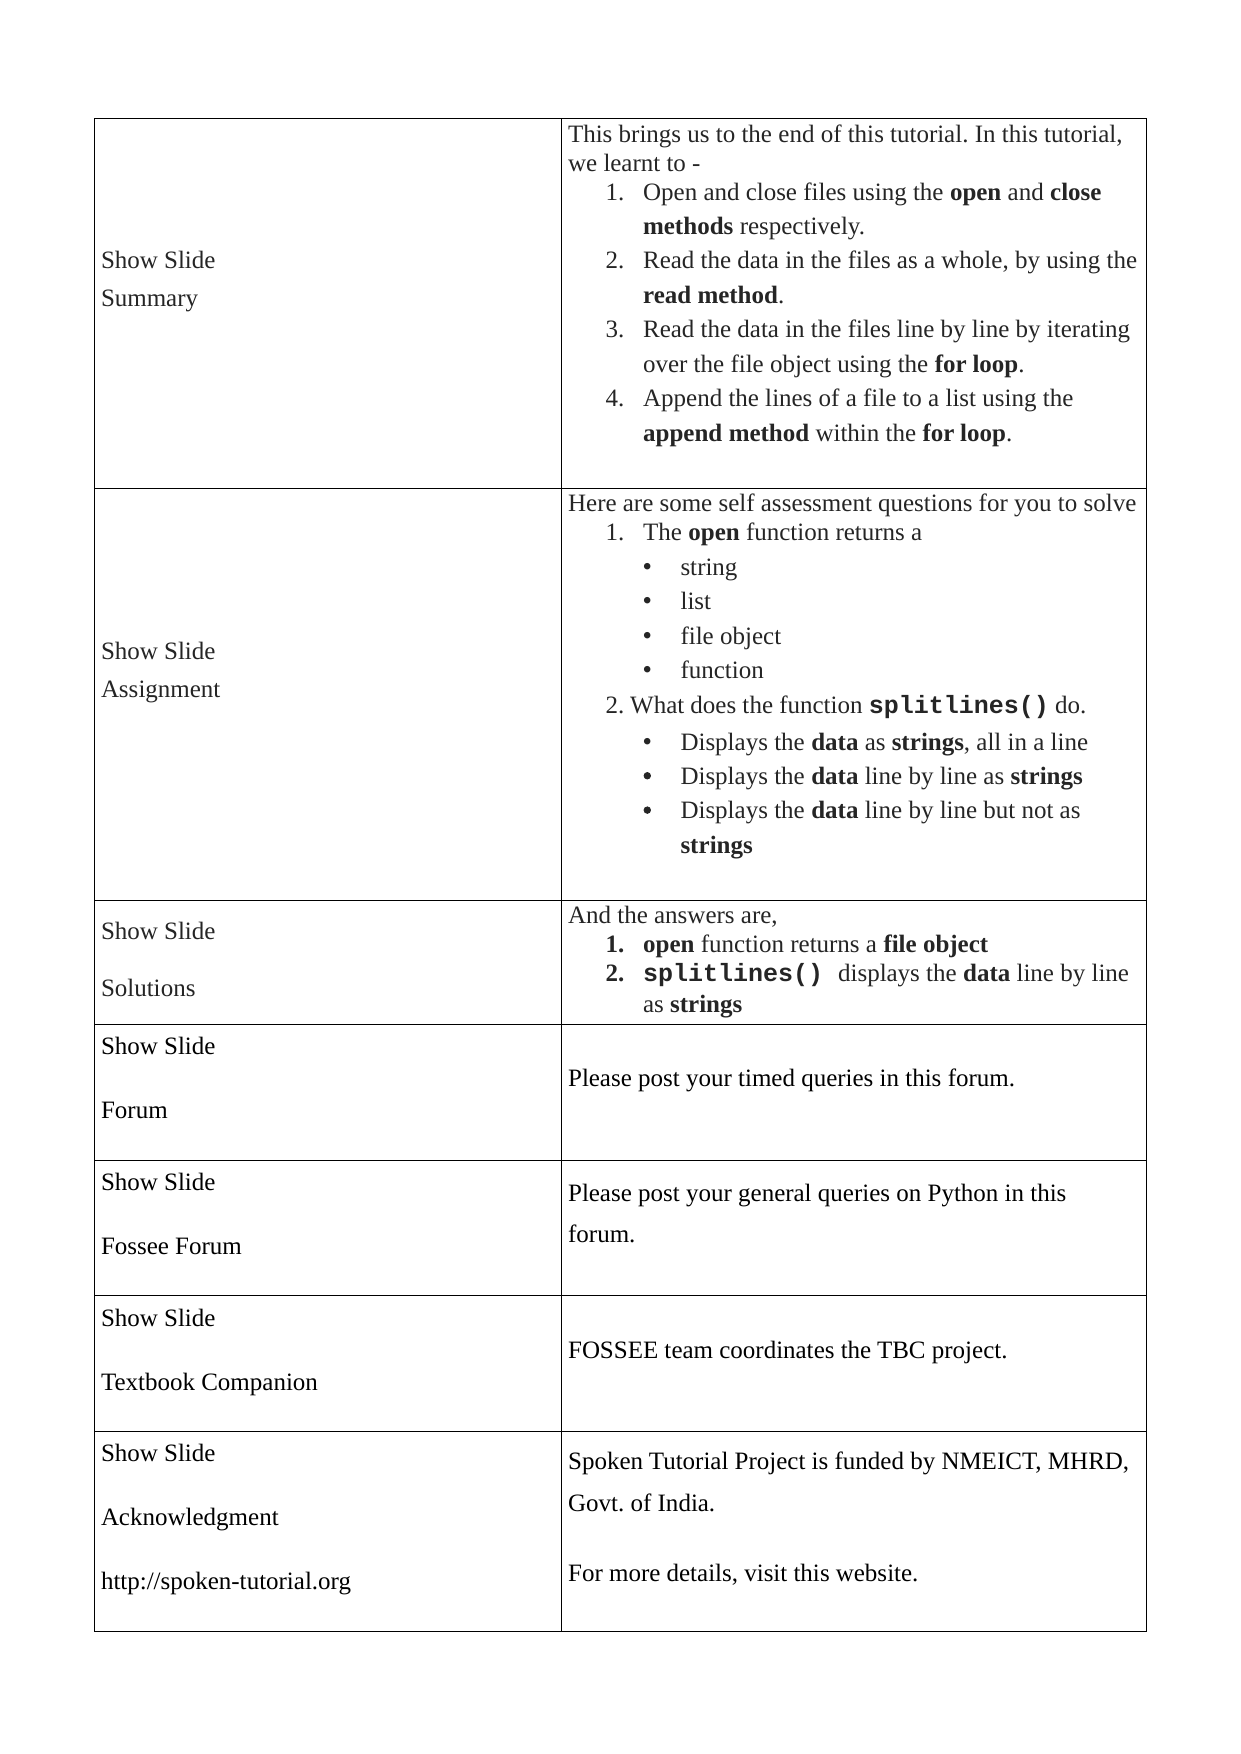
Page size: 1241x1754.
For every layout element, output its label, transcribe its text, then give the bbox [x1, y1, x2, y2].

table_cell Show Slide Acknowledgment http://spoken-tutorial.org [95, 1432, 561, 1631]
table_cell FOSSEE team coordinates the TBC project. [562, 1296, 1146, 1431]
table_cell Show Slide Solutions [95, 901, 561, 1024]
table_cell Please post your timed queries in this forum. [562, 1025, 1146, 1160]
table_cell Please post your general queries on Python in this forum. [562, 1161, 1146, 1295]
table_cell Show Slide Summary [95, 119, 561, 487]
table_cell This brings us to the end of this tutorial. In this tutorial, we learnt to - Open and close files using the open and close methods respectively. Read the data in the files as a whole, by using the read method. Read the data in the files line by line by iterating over the file object using the for loop. Append the lines of a file to a list using the append method within the for loop. [562, 119, 1146, 487]
table_cell Show Slide Assignment [95, 489, 561, 899]
table_cell Show Slide Fossee Forum [95, 1161, 561, 1295]
table_cell Show Slide Forum [95, 1025, 561, 1160]
table_cell Show Slide Textbook Companion [95, 1296, 561, 1431]
table_cell And the answers are, open function returns a file object splitlines() displays the data line by line as strings [562, 901, 1146, 1024]
table_cell Spoken Tutorial Project is funded by NMEICT, MHRD, Govt. of India. For more details, visit this website. [562, 1432, 1146, 1631]
table_cell Here are some self assessment questions for you to solve The open function returns a string list file object function 2. What does the function splitlines() do. Displays the data as strings, all in a line Displays the data line by line as strings Displays the data line by line but not as strings [562, 489, 1146, 899]
